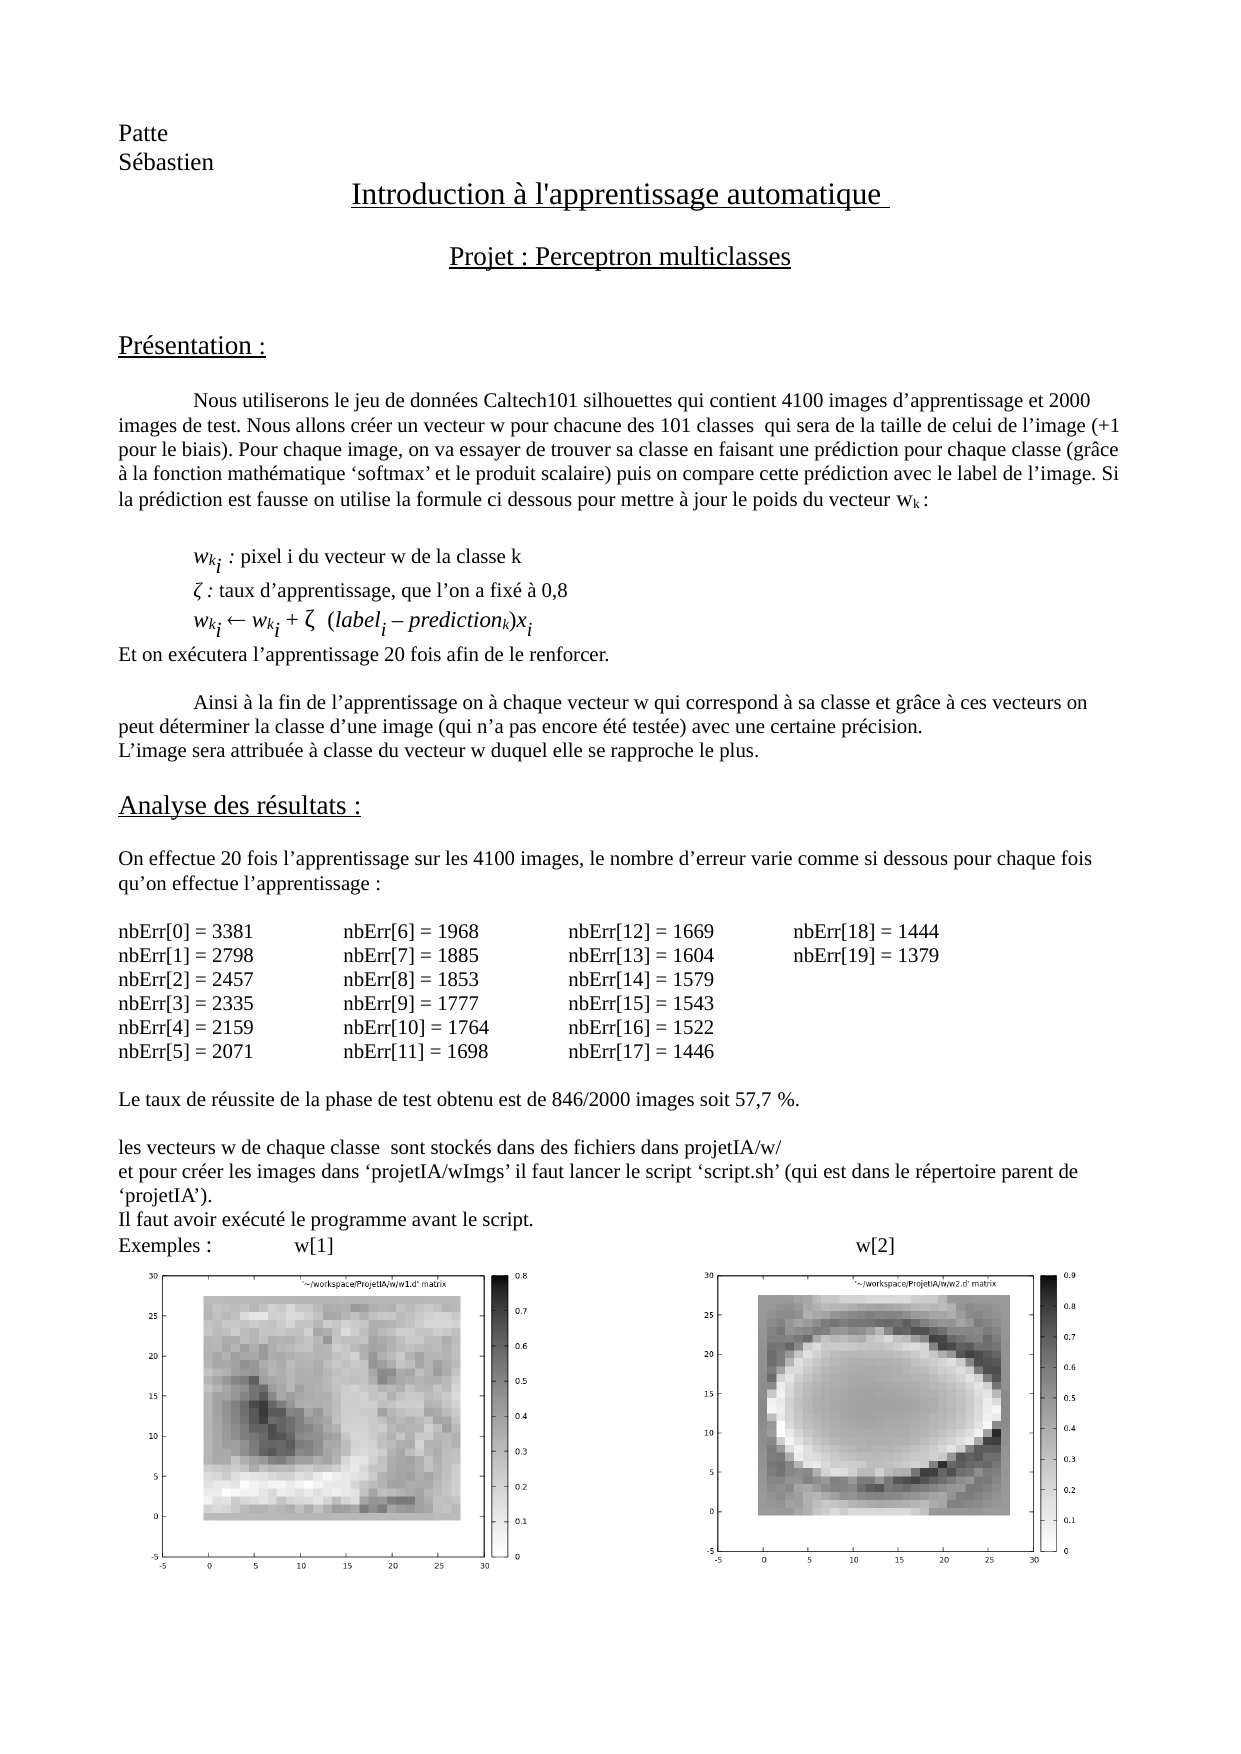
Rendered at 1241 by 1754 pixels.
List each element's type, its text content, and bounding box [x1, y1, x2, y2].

text nbErr[1] = 2798 nbErr[7] = 1885 nbErr[13] = 1604 nbErr[19] = 1379 [118, 943, 1122, 967]
text Le taux de réussite de la phase de test obtenu est de 846/2000 images soit 57,7 %. [118, 1087, 1122, 1111]
text Introduction à l'apprentissage automatique [118, 176, 1122, 212]
text Projet : Perceptron multiclasses [118, 240, 1122, 271]
text Présentation : [118, 329, 1122, 360]
text wki : pixel i du vecteur w de la classe k [118, 538, 1122, 578]
text nbErr[4] = 2159 nbErr[10] = 1764 nbErr[16] = 1522 [118, 1015, 1122, 1039]
text Exemples : w[1] w[2] [118, 1231, 1122, 1258]
text Ainsi à la fin de l’apprentissage on à chaque vecteur w qui correspond à sa classe et grâce à ces vecteurs on peut déterminer la classe d’une image (qui n’a pas encore été testée) avec une certaine précision. [118, 690, 1122, 738]
picture [693, 1266, 1096, 1568]
text wki ¬ wki + ζ (labeli – predictionk)xi [118, 602, 1122, 642]
text et pour créer les images dans ‘projetIA/wImgs’ il faut lancer le script ‘script.sh’ (qui est dans le répertoire parent de ‘projetIA’). [118, 1159, 1122, 1207]
text nbErr[3] = 2335 nbErr[9] = 1777 nbErr[15] = 1543 [118, 991, 1122, 1015]
text Nous utiliserons le jeu de données Caltech101 silhouettes qui contient 4100 images d’apprentissage et 2000 images de test. Nous allons créer un vecteur w pour chacune des 101 classes qui sera de la taille de celui de l’image (+1 pour le biais). Pour chaque image, on va essayer de trouver sa classe en faisant une prédiction pour chaque classe (grâce à la fonction mathématique ‘softmax’ et le produit scalaire) puis on compare cette prédiction avec le label de l’image. Si la prédiction est fausse on utilise la formule ci dessous pour mettre à jour le poids du vecteur wk : [118, 386, 1122, 511]
text Patte [118, 118, 1122, 147]
text Et on exécutera l’apprentissage 20 fois afin de le renforcer. [118, 642, 1122, 666]
text On effectue 20 fois l’apprentissage sur les 4100 images, le nombre d’erreur varie comme si dessous pour chaque fois qu’on effectue l’apprentissage : [118, 846, 1122, 894]
text les vecteurs w de chaque classe sont stockés dans des fichiers dans projetIA/w/ [118, 1135, 1122, 1159]
text Il faut avoir exécuté le programme avant le script. [118, 1207, 1122, 1231]
text ζ : taux d’apprentissage, que l’on a fixé à 0,8 [118, 578, 1122, 602]
text L’image sera attribuée à classe du vecteur w duquel elle se rapproche le plus. [118, 738, 1122, 762]
text Sébastien [118, 147, 1122, 176]
text nbErr[2] = 2457 nbErr[8] = 1853 nbErr[14] = 1579 [118, 967, 1122, 991]
text nbErr[0] = 3381 nbErr[6] = 1968 nbErr[12] = 1669 nbErr[18] = 1444 [118, 918, 1122, 943]
text Analyse des résultats : [118, 789, 1122, 820]
text nbErr[5] = 2071 nbErr[11] = 1698 nbErr[17] = 1446 [118, 1039, 1122, 1063]
picture [137, 1266, 548, 1574]
